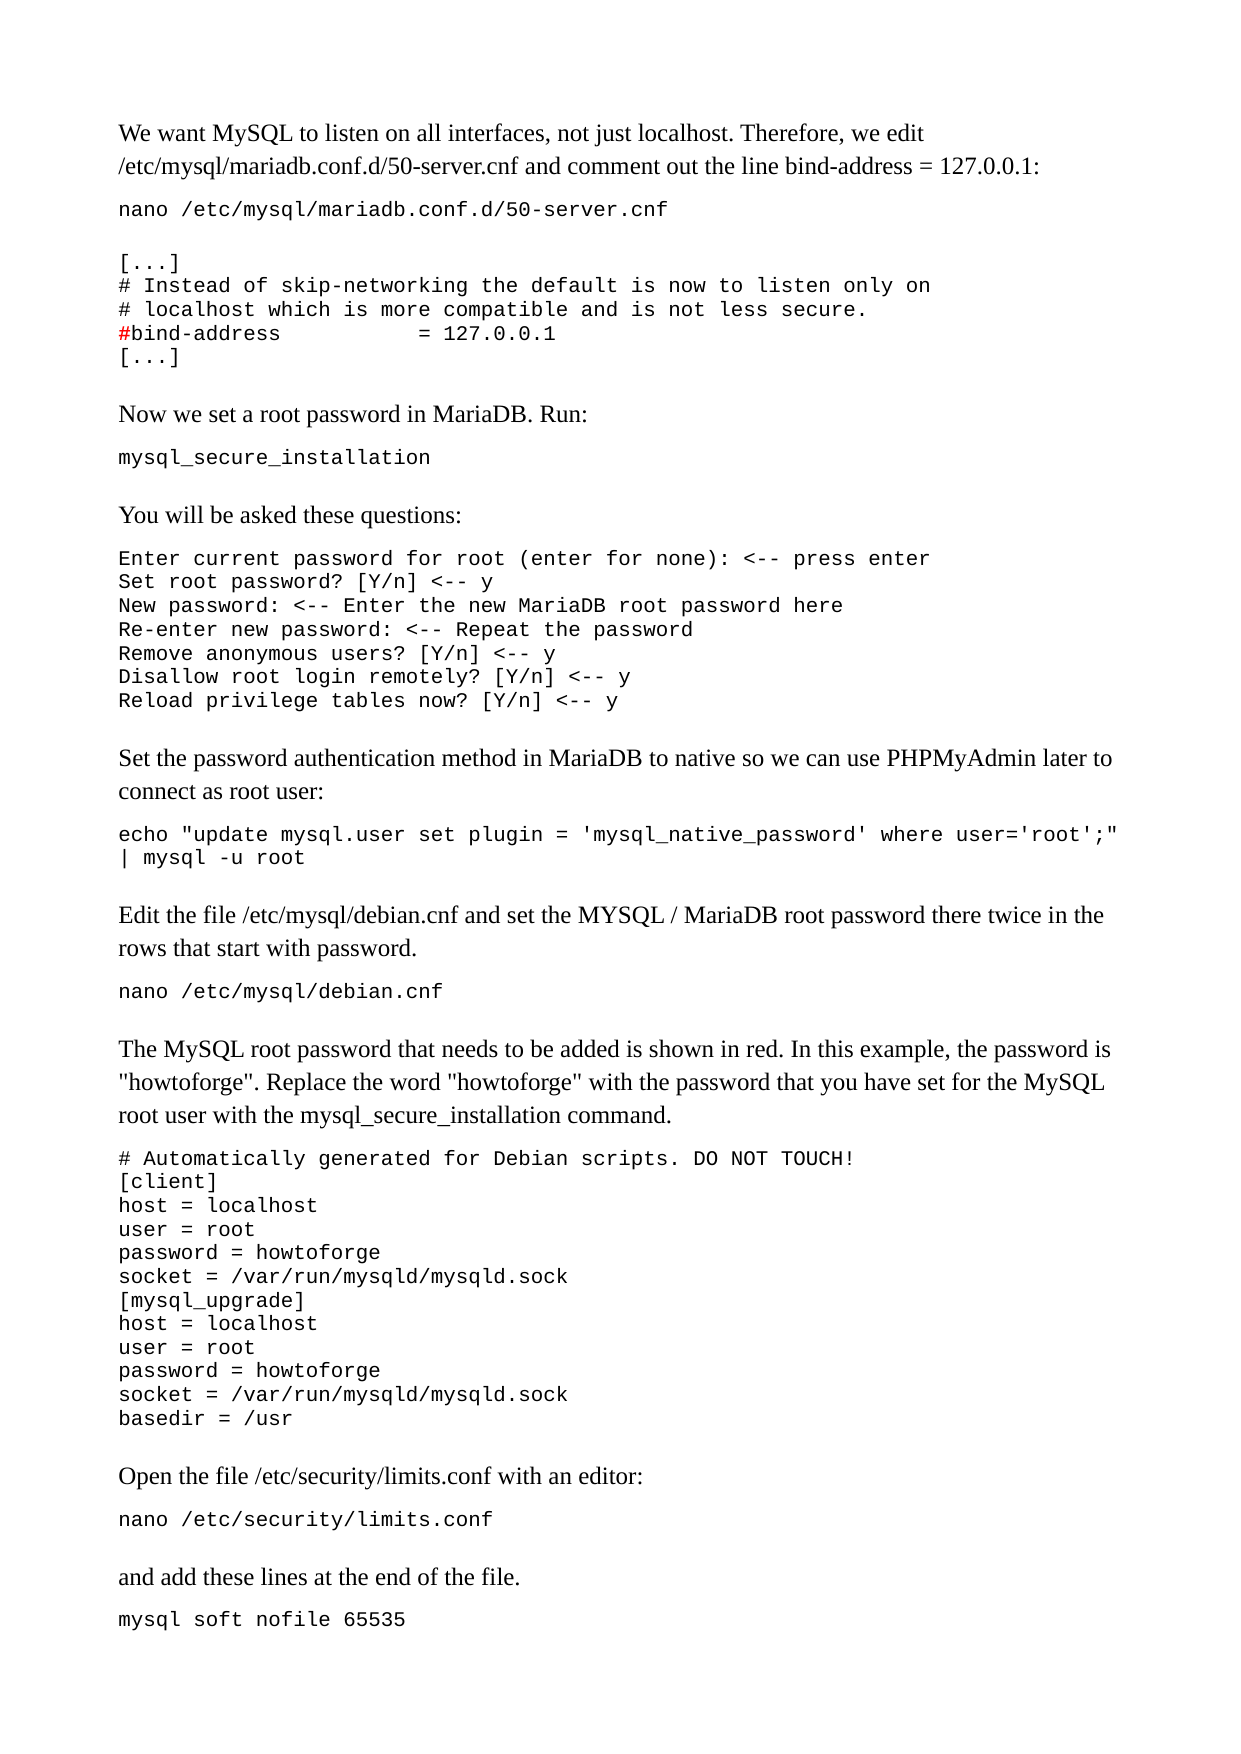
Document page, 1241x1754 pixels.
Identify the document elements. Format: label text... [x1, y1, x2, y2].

text mysql soft nofile 65535 [118, 1609, 1122, 1633]
text Enter current password for root (enter for none): <-- press enter [118, 548, 1122, 572]
text nano /etc/mysql/mariadb.conf.d/50-server.cnf [118, 199, 1122, 222]
text password = howtoforge [118, 1361, 1122, 1384]
text New password: <-- Enter the new MariaDB root password here [118, 595, 1122, 619]
text Remove anonymous users? [Y/n] <-- y [118, 642, 1122, 666]
text basedir = /usr [118, 1408, 1122, 1431]
text mysql_secure_installation [118, 447, 1122, 471]
text Edit the file /etc/mysql/debian.cnf and set the MYSQL / MariaDB root password there twice in the rows that start with password. [118, 900, 1122, 962]
text Set the password authentication method in MariaDB to native so we can use PHPMyAdmin later to connect as root user: [118, 743, 1122, 805]
text Set root password? [Y/n] <-- y [118, 572, 1122, 595]
text Reload privilege tables now? [Y/n] <-- y [118, 690, 1122, 713]
text [client] [118, 1171, 1122, 1195]
text #bind-address = 127.0.0.1 [118, 323, 1122, 346]
text You will be asked these questions: [118, 500, 1122, 529]
text Re-enter new password: <-- Repeat the password [118, 619, 1122, 642]
text socket = /var/run/mysqld/mysqld.sock [118, 1266, 1122, 1289]
text # localhost which is more compatible and is not less secure. [118, 299, 1122, 323]
text [...] [118, 346, 1122, 370]
text We want MySQL to listen on all interfaces, not just localhost. Therefore, we edit /etc/mysql/mariadb.conf.d/50-server.cnf and comment out the line bind-address = 127.0.0.1: [118, 118, 1122, 180]
text host = localhost [118, 1313, 1122, 1337]
text Disallow root login remotely? [Y/n] <-- y [118, 666, 1122, 690]
text [mysql_upgrade] [118, 1289, 1122, 1313]
text nano /etc/security/limits.conf [118, 1508, 1122, 1532]
text and add these lines at the end of the file. [118, 1562, 1122, 1590]
text user = root [118, 1219, 1122, 1242]
text Now we set a root password in MariaDB. Run: [118, 399, 1122, 428]
text host = localhost [118, 1195, 1122, 1219]
text [...] [118, 252, 1122, 276]
text nano /etc/mysql/debian.cnf [118, 981, 1122, 1004]
text user = root [118, 1337, 1122, 1361]
text The MySQL root password that needs to be added is shown in red. In this example, the password is "howtoforge". Replace the word "howtoforge" with the password that you have set for the MySQL root user with the mysql_secure_installation command. [118, 1034, 1122, 1129]
text password = howtoforge [118, 1242, 1122, 1266]
text Open the file /etc/security/limits.conf with an editor: [118, 1461, 1122, 1490]
text # Automatically generated for Debian scripts. DO NOT TOUCH! [118, 1148, 1122, 1171]
text # Instead of skip-networking the default is now to listen only on [118, 276, 1122, 299]
text echo "update mysql.user set plugin = 'mysql_native_password' where user='root';" | mysql -u root [118, 823, 1122, 871]
text socket = /var/run/mysqld/mysqld.sock [118, 1384, 1122, 1408]
